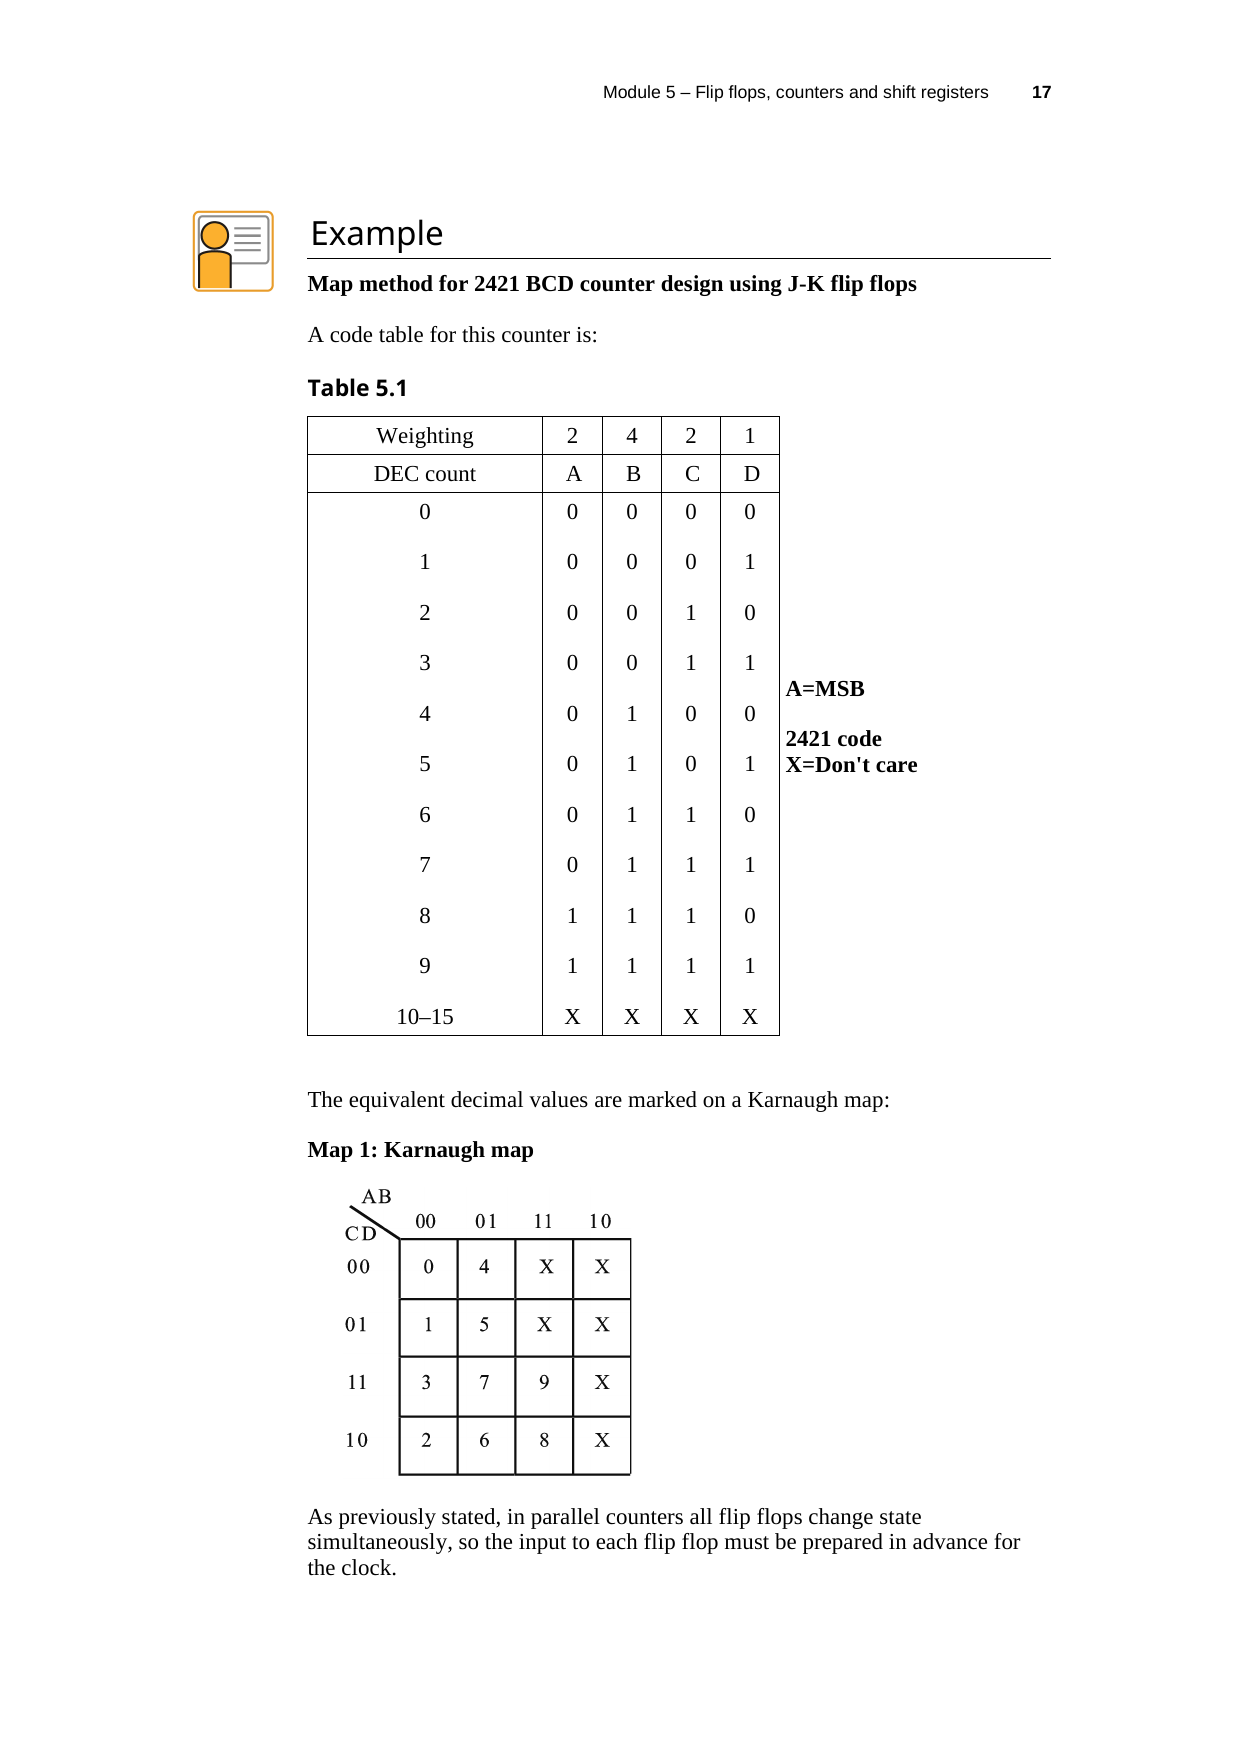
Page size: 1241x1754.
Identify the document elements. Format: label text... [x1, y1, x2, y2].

table_cell 0 1 0 1 0 1 0 1 0 1 X [721, 493, 779, 1035]
table_cell 0 0 0 0 1 1 1 1 1 1 X [603, 493, 661, 1035]
table_cell C [662, 455, 720, 492]
table_cell 0 0 1 1 0 0 1 1 1 1 X [662, 493, 720, 1035]
table_cell 0 0 0 0 0 0 0 0 1 1 X [543, 493, 602, 1035]
table_cell DEC count [308, 455, 542, 492]
table_header [780, 416, 983, 455]
table_cell 0 1 2 3 4 5 6 7 8 9 10–15 [308, 493, 542, 1035]
table_cell A=MSB 2421 code X=Don't care [780, 493, 983, 1036]
table_header [189, 207, 307, 1604]
table_header 4 [603, 417, 661, 454]
table_header Example [307, 207, 1051, 258]
table_header 2 [543, 417, 602, 454]
table_header Weighting [308, 417, 542, 454]
table_header Map method for 2421 BCD counter design using J-K flip flops A code table for this counter is: Table 5.1 The equivalent decimal values are marked on a Karnaugh map: Map 1: Karnaugh map As previously stated, in parallel counters all flip flops change state simultaneously, so the input to each flip flop must be prepared in advance for the clock. [307, 259, 1051, 1604]
table_cell B [603, 455, 661, 492]
picture [342, 1187, 632, 1479]
picture [188, 206, 278, 296]
table_cell D [721, 455, 779, 492]
table_header 2 [662, 417, 720, 454]
table_header 1 [721, 417, 779, 454]
table_cell [780, 455, 983, 493]
table_cell A [543, 455, 602, 492]
